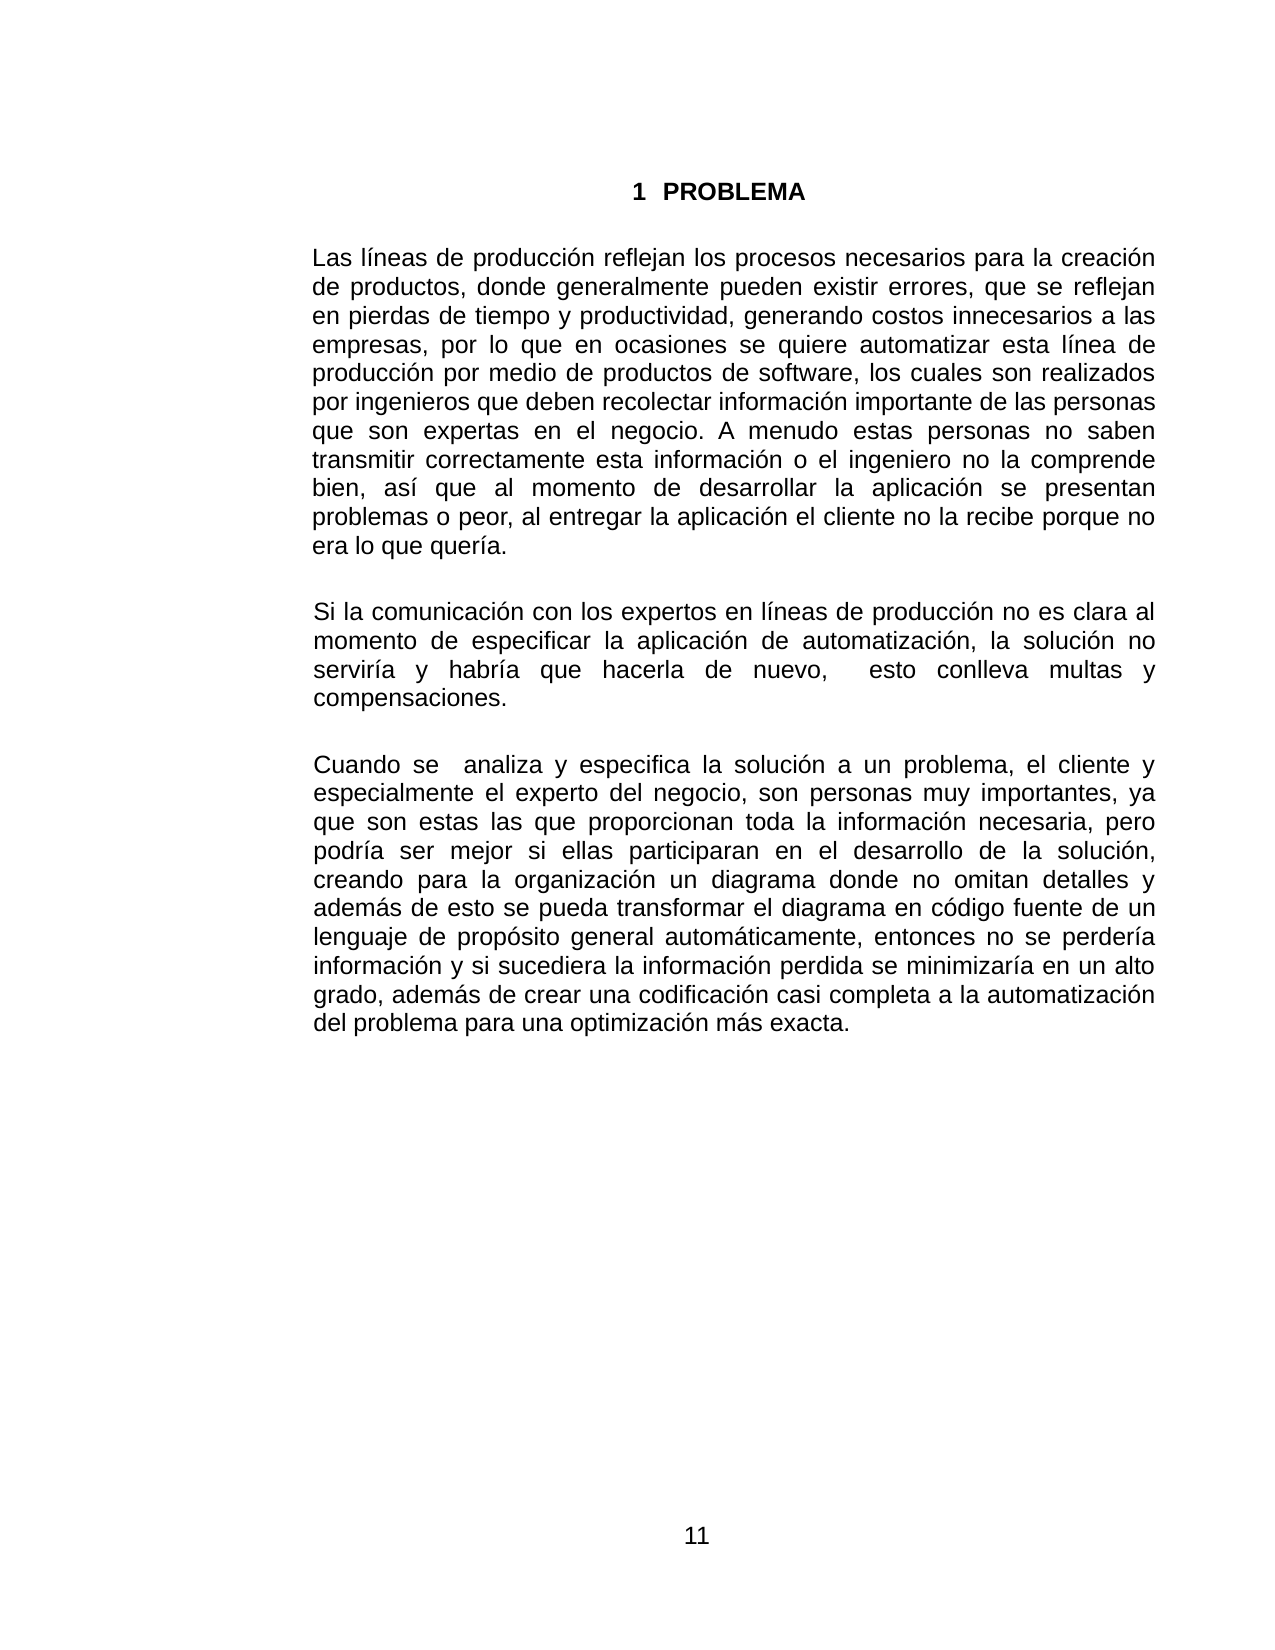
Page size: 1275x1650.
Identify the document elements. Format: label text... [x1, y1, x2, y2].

text Cuando se analiza y especifica la solución a un problema, el cliente y especialmente el experto del negocio, son personas muy importantes, ya que son estas las que proporcionan toda la información necesaria, pero podría ser mejor si ellas participaran en el desarrollo de la solución, creando para la organización un diagrama donde no omitan detalles y además de esto se pueda transformar el diagrama en código fuente de un lenguaje de propósito general automáticamente, entonces no se perdería información y si sucediera la información perdida se minimizaría en un alto grado, además de crear una codificación casi completa a la automatización del problema para una optimización más exacta. [313, 750, 1157, 1037]
subtitle PROBLEMA [274, 177, 1157, 206]
text Si la comunicación con los expertos en líneas de producción no es clara al momento de especificar la aplicación de automatización, la solución no serviría y habría que hacerla de nuevo, esto conlleva multas y compensaciones. [313, 597, 1157, 712]
text Las líneas de producción reflejan los procesos necesarios para la creación de productos, donde generalmente pueden existir errores, que se reflejan en pierdas de tiempo y productividad, generando costos innecesarios a las empresas, por lo que en ocasiones se quiere automatizar esta línea de producción por medio de productos de software, los cuales son realizados por ingenieros que deben recolectar información importante de las personas que son expertas en el negocio. A menudo estas personas no saben transmitir correctamente esta información o el ingeniero no la comprende bien, así que al momento de desarrollar la aplicación se presentan problemas o peor, al entregar la aplicación el cliente no la recibe porque no era lo que quería. [312, 243, 1157, 560]
